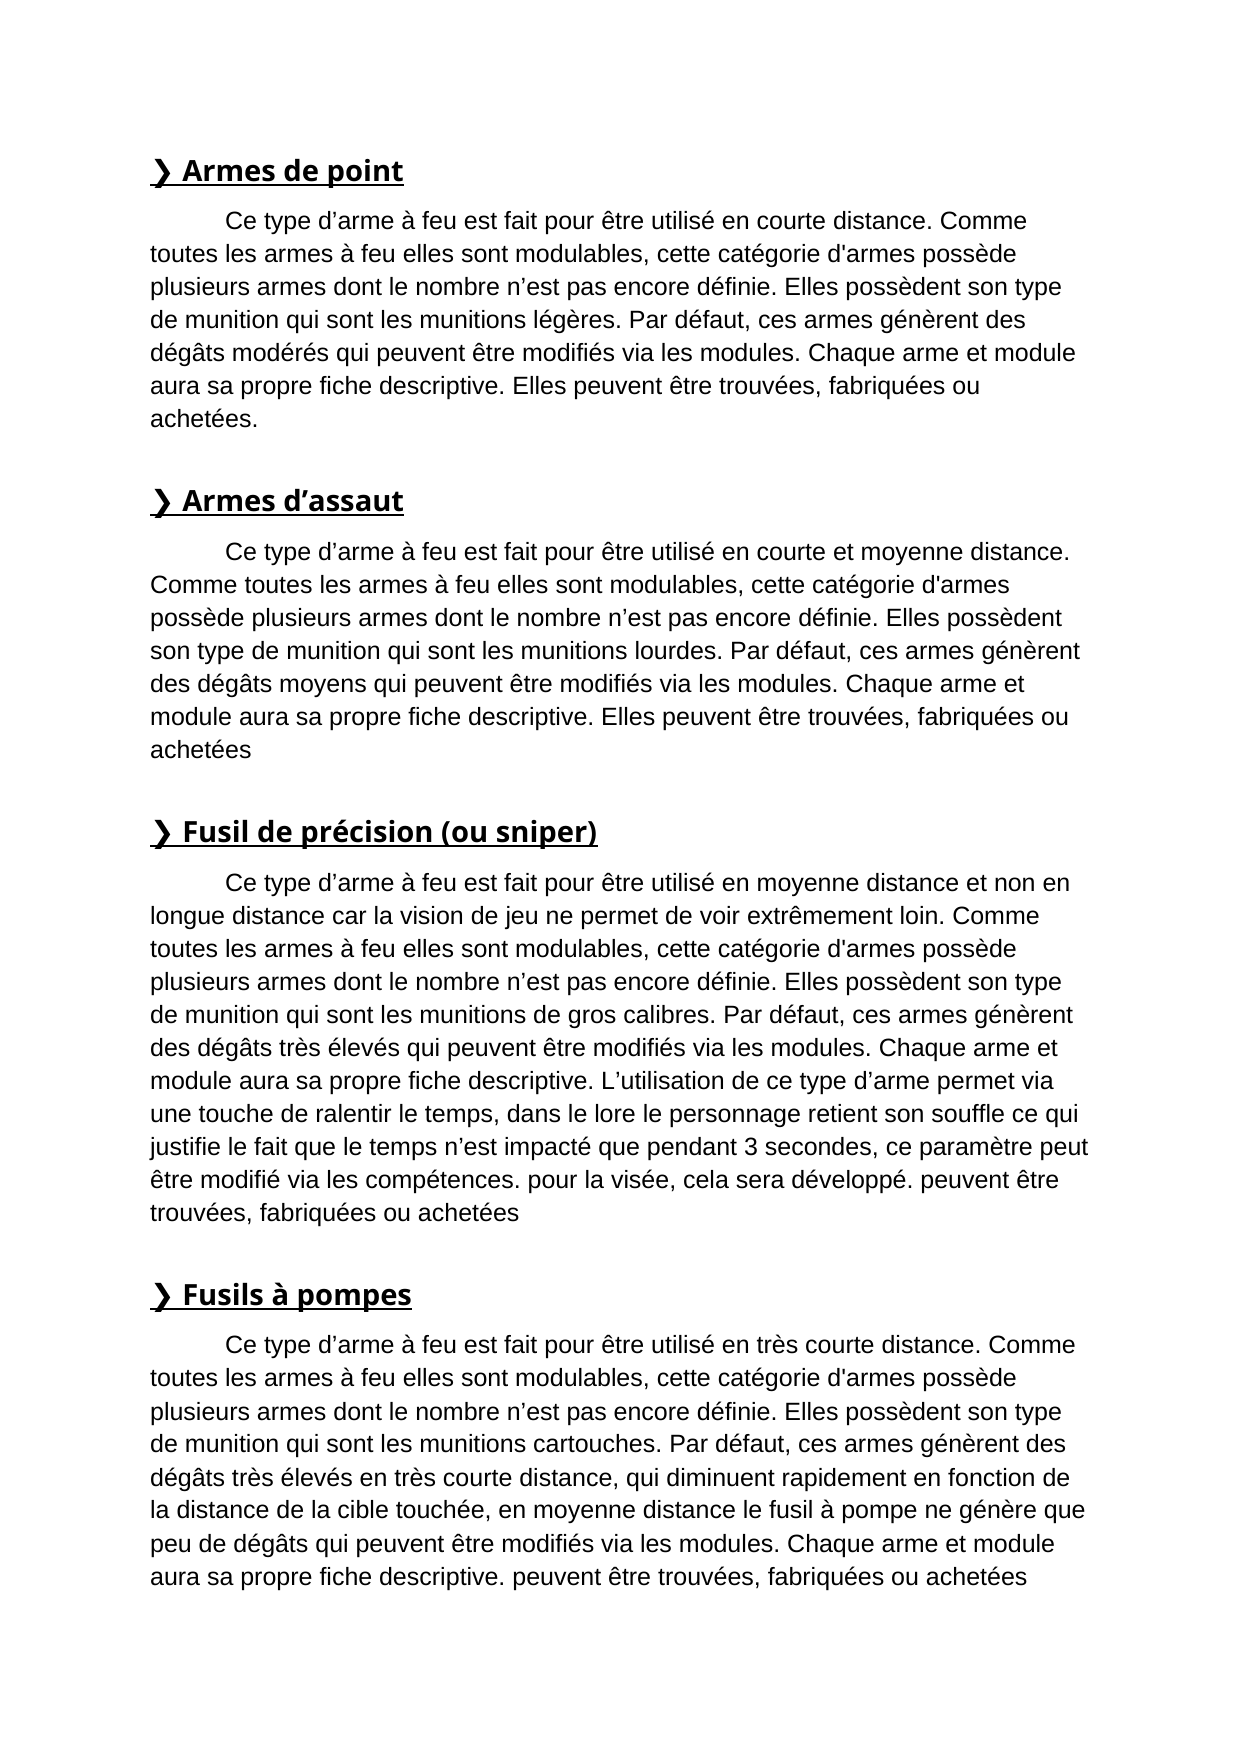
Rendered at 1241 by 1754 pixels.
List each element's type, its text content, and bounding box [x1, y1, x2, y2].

text Ce type d’arme à feu est fait pour être utilisé en courte distance. Comme toutes les armes à feu elles sont modulables, cette catégorie d'armes possède plusieurs armes dont le nombre n’est pas encore définie. Elles possèdent son type de munition qui sont les munitions légères. Par défaut, ces armes génèrent des dégâts modérés qui peuvent être modifiés via les modules. Chaque arme et module aura sa propre fiche descriptive. Elles peuvent être trouvées, fabriquées ou achetées. [150, 206, 1090, 433]
text Ce type d’arme à feu est fait pour être utilisé en courte et moyenne distance. Comme toutes les armes à feu elles sont modulables, cette catégorie d'armes possède plusieurs armes dont le nombre n’est pas encore définie. Elles possèdent son type de munition qui sont les munitions lourdes. Par défaut, ces armes génèrent des dégâts moyens qui peuvent être modifiés via les modules. Chaque arme et module aura sa propre fiche descriptive. Elles peuvent être trouvées, fabriquées ou achetées [150, 537, 1090, 764]
subtitle ❯ Armes d’assaut [150, 481, 1048, 520]
subtitle ❯ Fusil de précision (ou sniper) [150, 811, 1048, 851]
text Ce type d’arme à feu est fait pour être utilisé en très courte distance. Comme toutes les armes à feu elles sont modulables, cette catégorie d'armes possède plusieurs armes dont le nombre n’est pas encore définie. Elles possèdent son type de munition qui sont les munitions cartouches. Par défaut, ces armes génèrent des dégâts très élevés en très courte distance, qui diminuent rapidement en fonction de la distance de la cible touchée, en moyenne distance le fusil à pompe ne génère que peu de dégâts qui peuvent être modifiés via les modules. Chaque arme et module aura sa propre fiche descriptive. peuvent être trouvées, fabriquées ou achetées [150, 1330, 1090, 1590]
subtitle ❯ Fusils à pompes [150, 1274, 1048, 1314]
subtitle ❯ Armes de point [150, 150, 1048, 190]
text Ce type d’arme à feu est fait pour être utilisé en moyenne distance et non en longue distance car la vision de jeu ne permet de voir extrêmement loin. Comme toutes les armes à feu elles sont modulables, cette catégorie d'armes possède plusieurs armes dont le nombre n’est pas encore définie. Elles possèdent son type de munition qui sont les munitions de gros calibres. Par défaut, ces armes génèrent des dégâts très élevés qui peuvent être modifiés via les modules. Chaque arme et module aura sa propre fiche descriptive. L’utilisation de ce type d’arme permet via une touche de ralentir le temps, dans le lore le personnage retient son souffle ce qui justifie le fait que le temps n’est impacté que pendant 3 secondes, ce paramètre peut être modifié via les compétences. pour la visée, cela sera développé. peuvent être trouvées, fabriquées ou achetées [150, 868, 1090, 1227]
